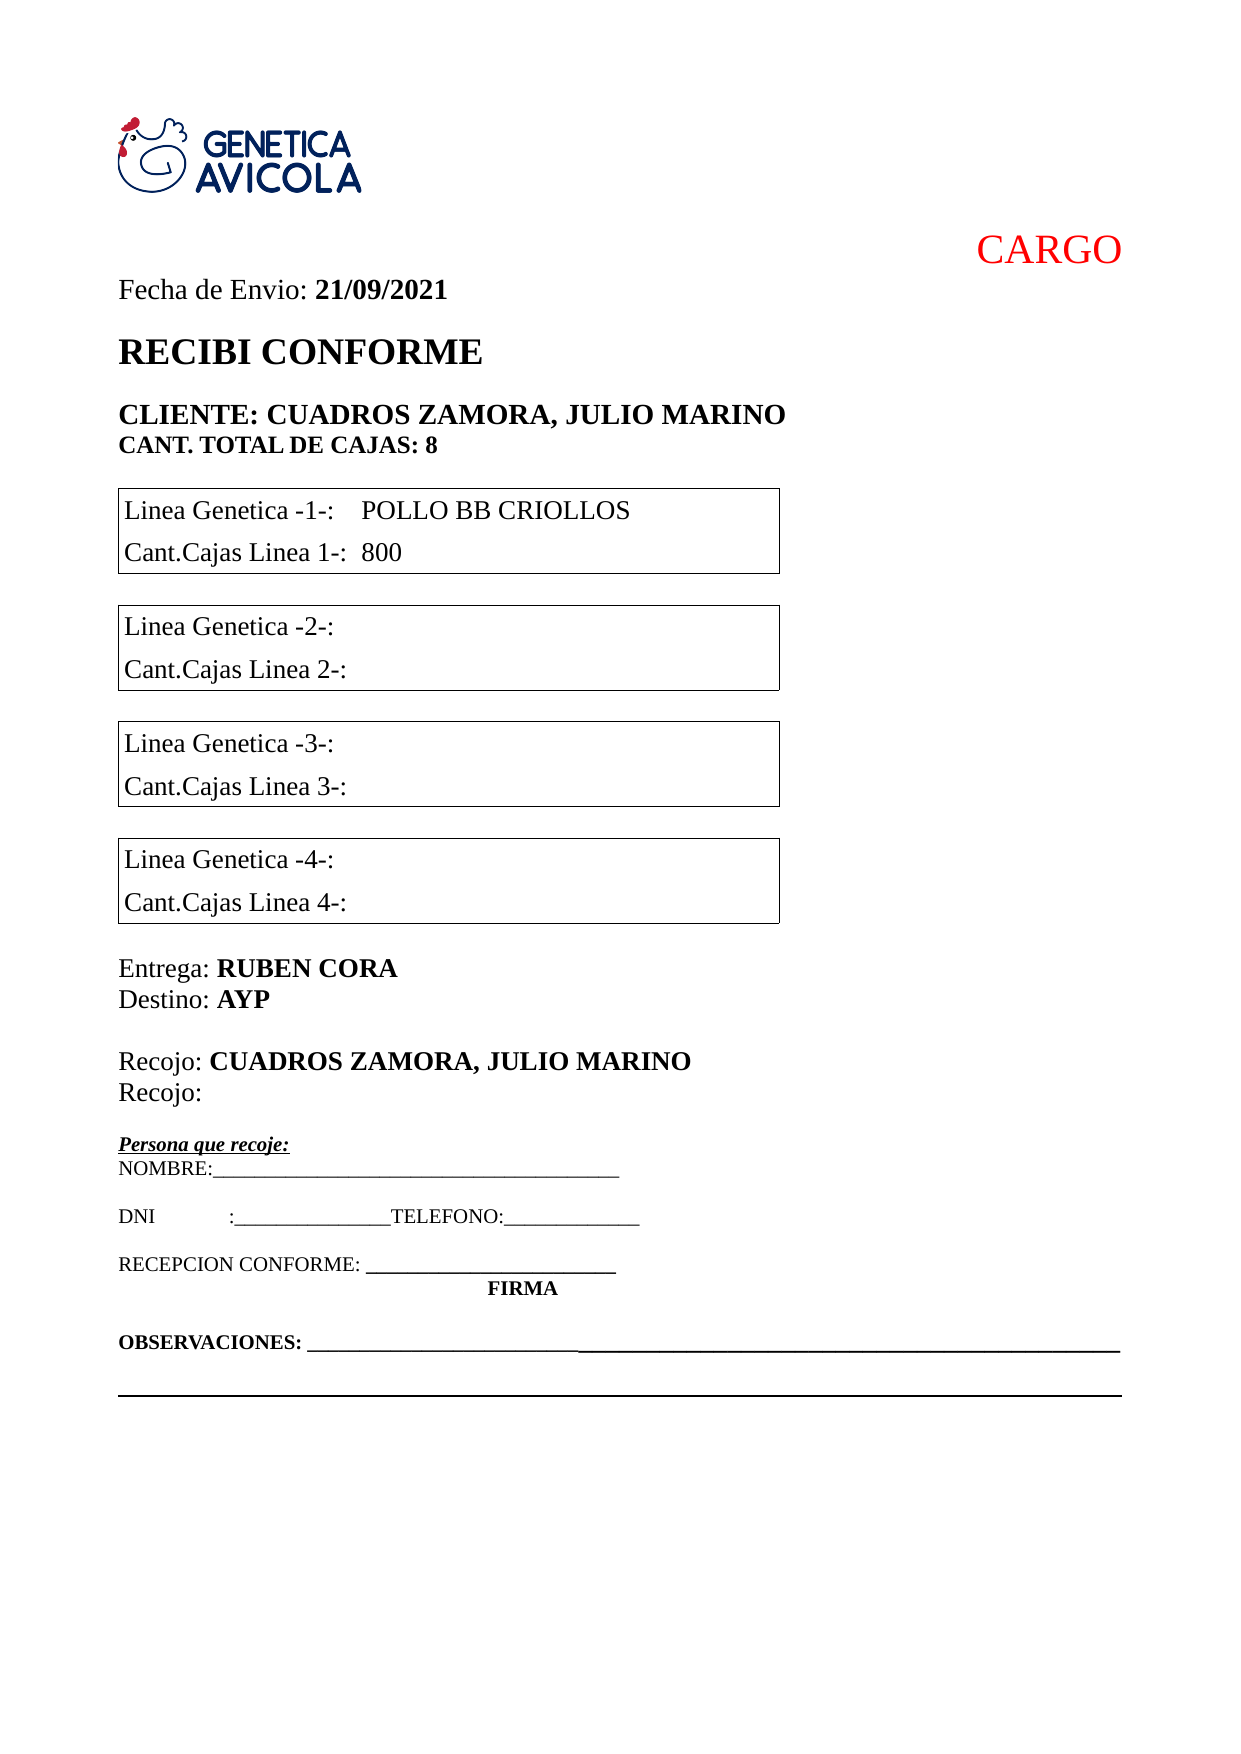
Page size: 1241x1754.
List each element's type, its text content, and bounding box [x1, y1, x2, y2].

table_cell Cant.Cajas Linea 3-: [119, 764, 356, 806]
text RECEPCION CONFORME: ________________________ [118, 1252, 1122, 1276]
table_cell [356, 880, 779, 923]
table_cell 800 [356, 531, 779, 573]
text Recojo: [118, 1076, 1122, 1108]
text CARGO [118, 224, 1122, 272]
text FIRMA [118, 1276, 1122, 1300]
text Fecha de Envio: 21/09/2021 [118, 272, 1122, 306]
table_cell [118, 574, 356, 604]
table_header Linea Genetica -1-: [119, 489, 356, 531]
table_cell [118, 691, 356, 721]
text OBSERVACIONES: __________________________________________________________________ [118, 1324, 1122, 1355]
table_cell [356, 764, 779, 806]
table_cell [356, 691, 779, 721]
text Entrega: RUBEN CORA [118, 952, 1122, 983]
table_cell [356, 647, 779, 690]
table_cell Cant.Cajas Linea 4-: [119, 880, 356, 923]
table_cell Cant.Cajas Linea 2-: [119, 647, 356, 690]
text Persona que recoje: [118, 1132, 1122, 1156]
text CLIENTE: CUADROS ZAMORA, JULIO MARINO [118, 397, 1122, 431]
table_cell [356, 606, 779, 647]
picture [117, 117, 362, 193]
table_cell Cant.Cajas Linea 1-: [119, 531, 356, 573]
table_cell [356, 722, 779, 764]
table_cell Linea Genetica -4-: [119, 839, 356, 880]
table_cell Linea Genetica -2-: [119, 606, 356, 647]
table_cell [356, 807, 779, 838]
text CANT. TOTAL DE CAJAS: 8 [118, 431, 1122, 459]
table_cell [356, 839, 779, 880]
text Destino: AYP [118, 983, 1122, 1014]
text DNI :_______________TELEFONO:_____________ [118, 1204, 1122, 1228]
text Recojo: CUADROS ZAMORA, JULIO MARINO [118, 1045, 1122, 1076]
table_cell [118, 807, 356, 838]
table_header POLLO BB CRIOLLOS [356, 489, 779, 531]
text RECIBI CONFORME [118, 330, 1122, 373]
text NOMBRE:_______________________________________ [118, 1156, 1122, 1180]
table_cell Linea Genetica -3-: [119, 722, 356, 764]
table_cell [356, 574, 779, 604]
